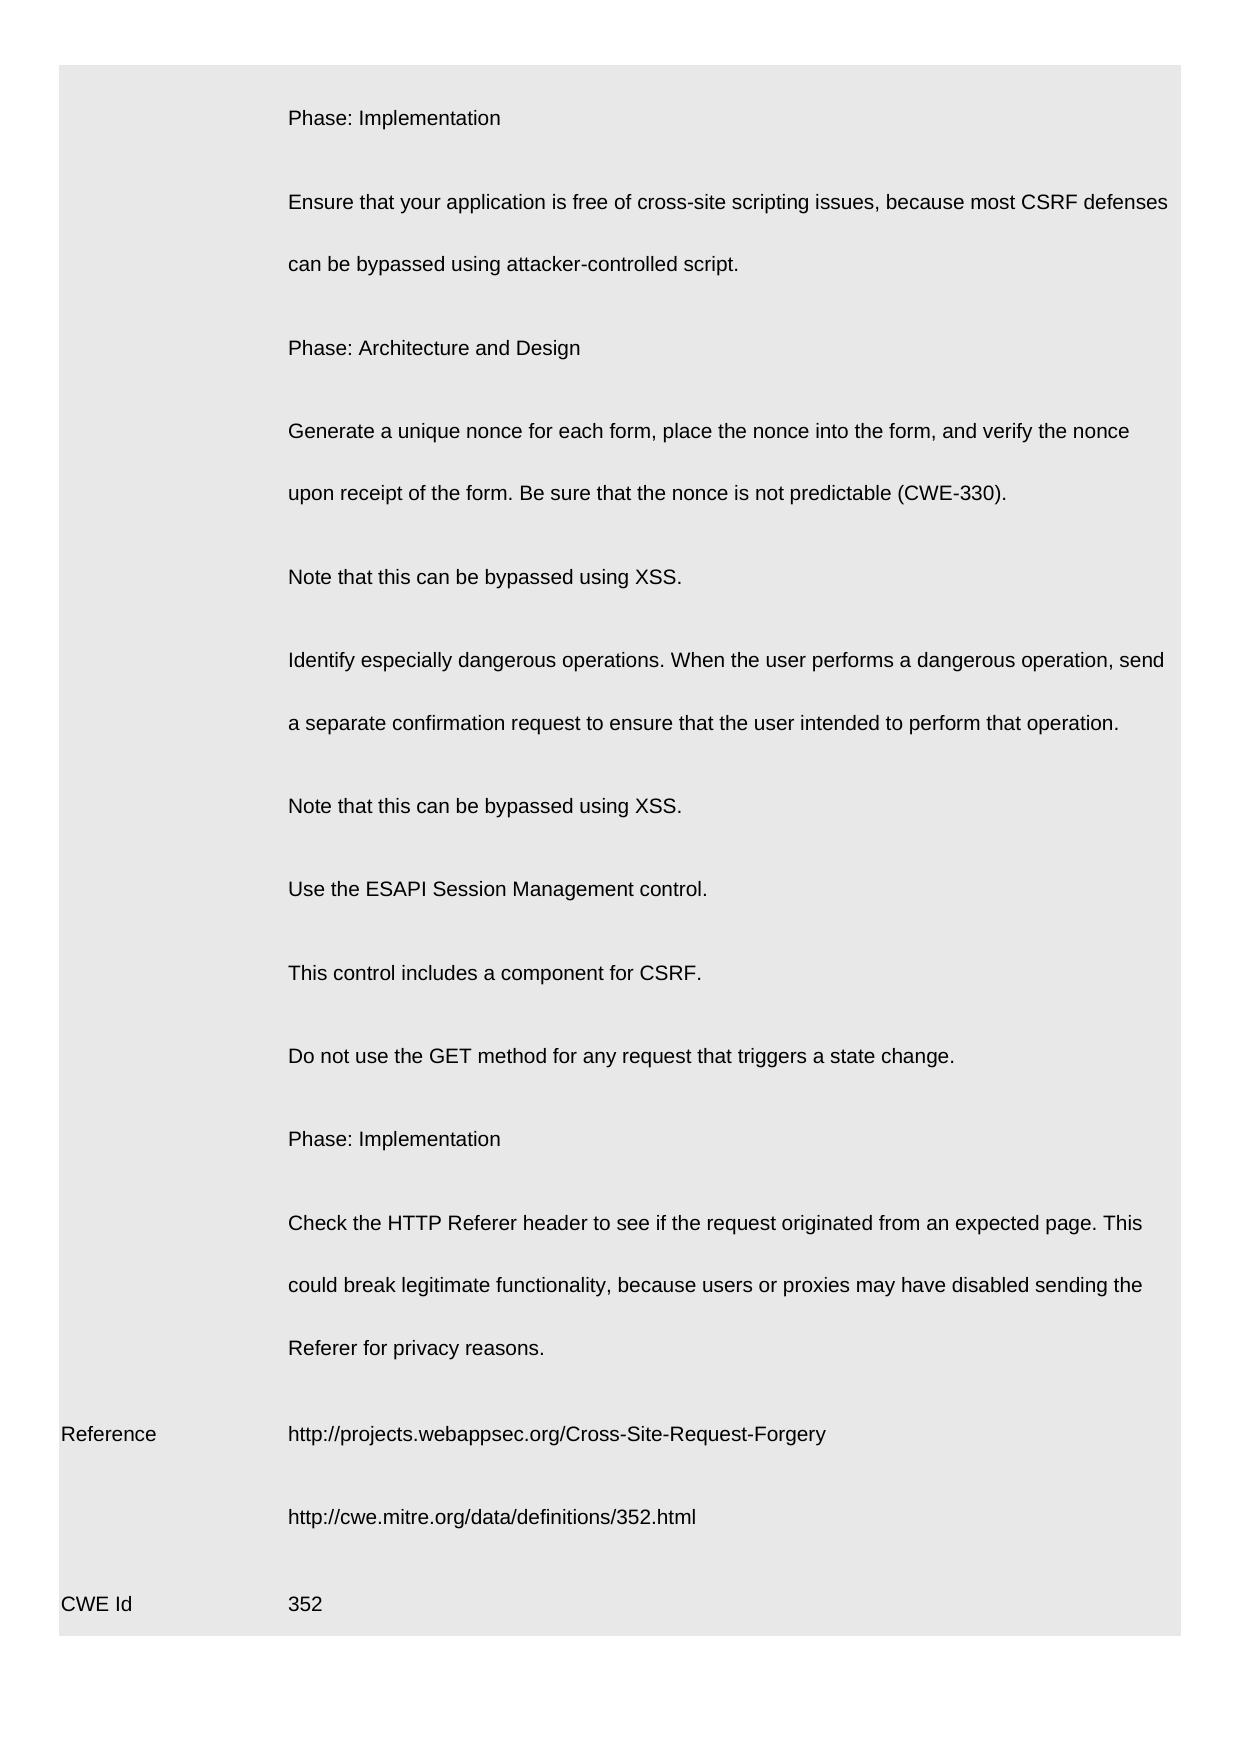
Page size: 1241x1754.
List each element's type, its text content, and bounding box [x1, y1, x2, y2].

table_cell Reference [59, 1380, 286, 1550]
table_cell Phase: Implementation Ensure that your application is free of cross-site scripting issues, because most CSRF defenses can be bypassed using attacker-controlled script. Phase: Architecture and Design Generate a unique nonce for each form, place the nonce into the form, and verify the nonce upon receipt of the form. Be sure that the nonce is not predictable (CWE-330). Note that this can be bypassed using XSS. Identify especially dangerous operations. When the user performs a dangerous operation, send a separate confirmation request to ensure that the user intended to perform that operation. Note that this can be bypassed using XSS. Use the ESAPI Session Management control. This control includes a component for CSRF. Do not use the GET method for any request that triggers a state change. Phase: Implementation Check the HTTP Referer header to see if the request originated from an expected page. This could break legitimate functionality, because users or proxies may have disabled sending the Referer for privacy reasons. [286, 65, 1181, 1380]
table_cell http://projects.webappsec.org/Cross-Site-Request-Forgery http://cwe.mitre.org/data/definitions/352.html [286, 1380, 1181, 1550]
table_cell CWE Id [59, 1550, 286, 1636]
table_cell 352 [286, 1550, 1181, 1636]
table_cell [59, 65, 286, 1380]
